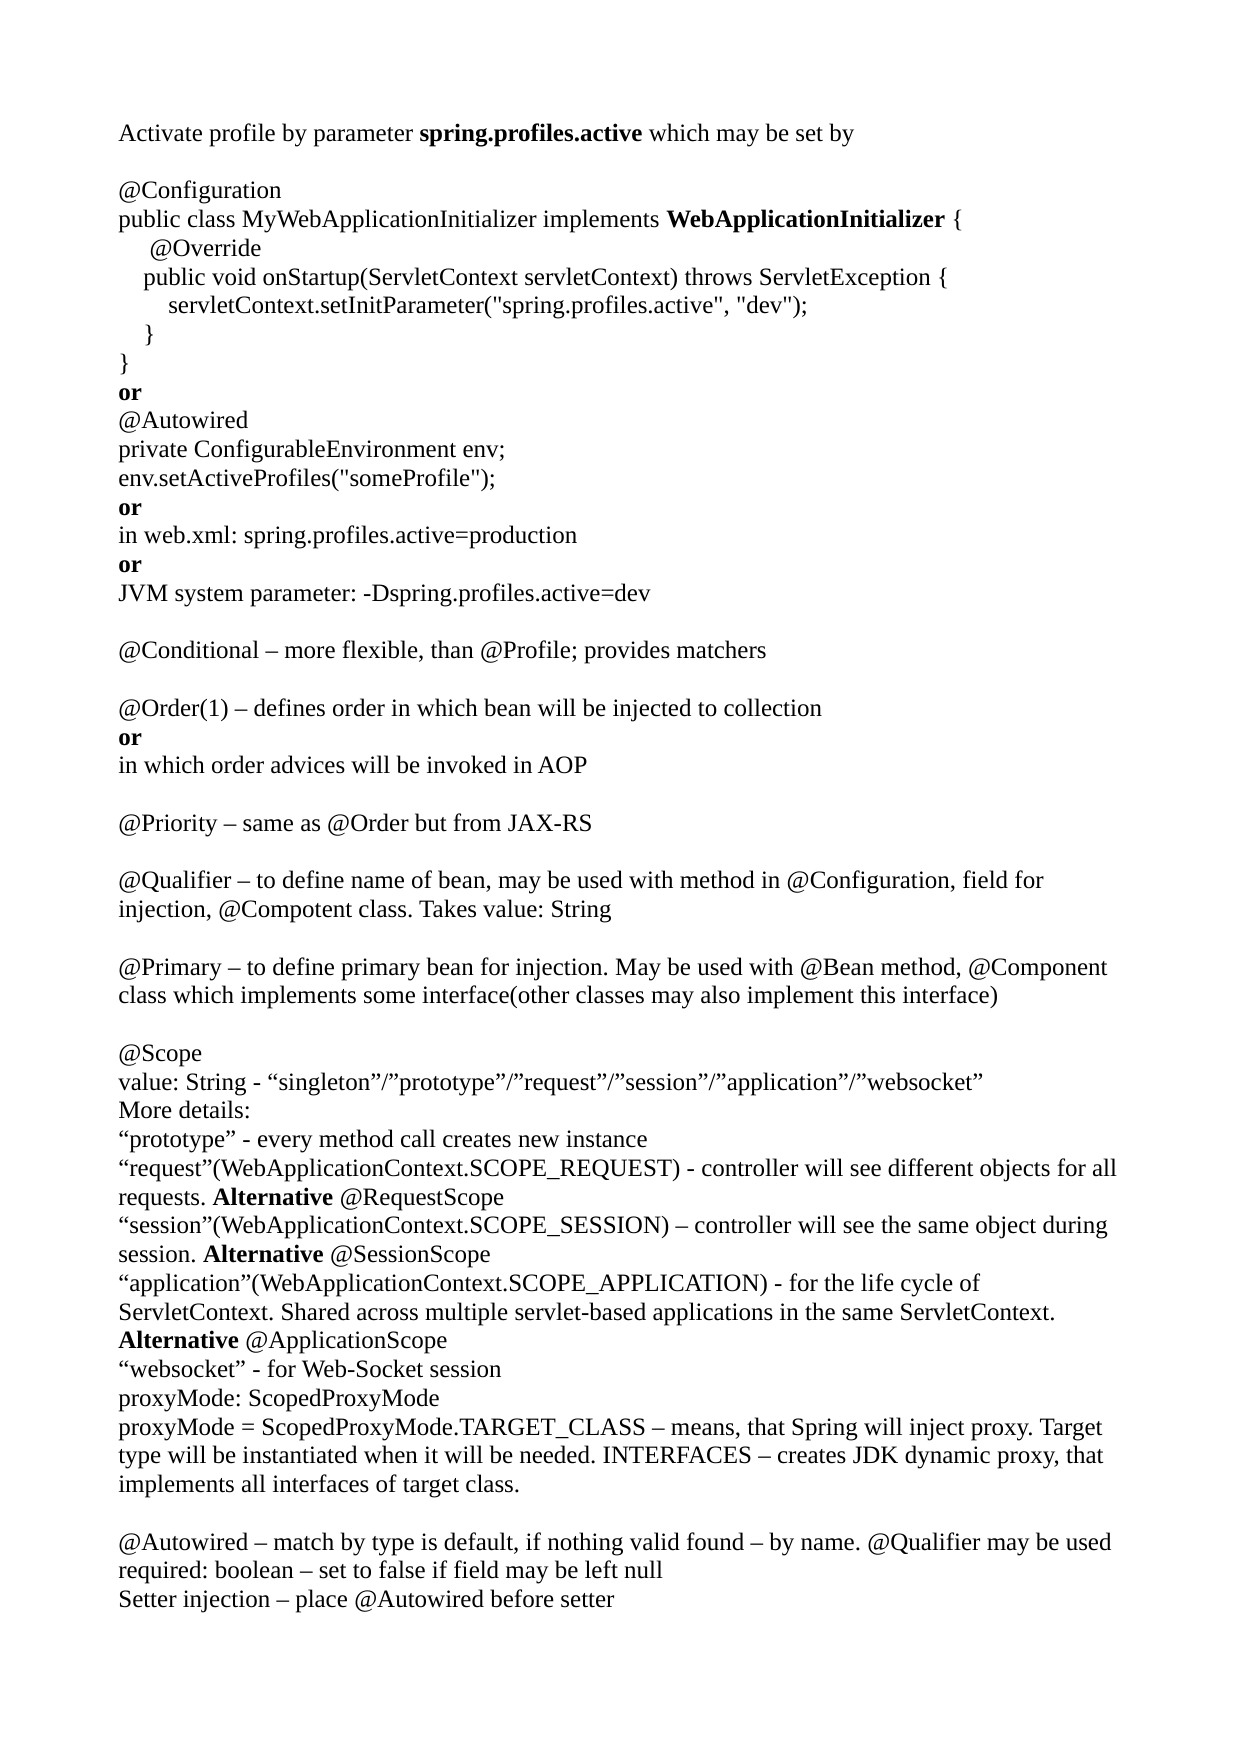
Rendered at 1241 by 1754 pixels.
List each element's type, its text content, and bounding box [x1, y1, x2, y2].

text @Priority – same as @Order but from JAX-RS [118, 808, 1122, 837]
text “session”(WebApplicationContext.SCOPE_SESSION) – controller will see the same object during session. Alternative @SessionScope [118, 1211, 1122, 1268]
text @Scope [118, 1038, 1122, 1067]
text @Configuration public class MyWebApplicationInitializer implements WebApplicationInitializer { @Override public void onStartup(ServletContext servletContext) throws ServletException { servletContext.setInitParameter("spring.profiles.active", "dev"); } } [118, 176, 1122, 377]
text @Qualifier – to define name of bean, may be used with method in @Configuration, field for injection, @Compotent class. Takes value: String [118, 866, 1122, 923]
text Setter injection – place @Autowired before setter [118, 1584, 1122, 1613]
text @Autowired – match by type is default, if nothing valid found – by name. @Qualifier may be used [118, 1527, 1122, 1556]
text in which order advices will be invoked in AOP [118, 751, 1122, 779]
text @Order(1) – defines order in which bean will be injected to collection [118, 693, 1122, 722]
text or [118, 722, 1122, 751]
text JVM system parameter: -Dspring.profiles.active=dev [118, 578, 1122, 607]
text “application”(WebApplicationContext.SCOPE_APPLICATION) - for the life cycle of ServletContext. Shared across multiple servlet-based applications in the same ServletContext. Alternative @ApplicationScope [118, 1268, 1122, 1354]
text @Autowired private ConfigurableEnvironment env; env.setActiveProfiles("someProfile"); [118, 406, 1122, 492]
text @Primary – to define primary bean for injection. May be used with @Bean method, @Component class which implements some interface(other classes may also implement this interface) [118, 952, 1122, 1009]
text “websocket” - for Web-Socket session [118, 1354, 1122, 1383]
text “prototype” - every method call creates new instance [118, 1124, 1122, 1153]
text proxyMode: ScopedProxyMode [118, 1383, 1122, 1412]
text “request”(WebApplicationContext.SCOPE_REQUEST) - controller will see different objects for all requests. Alternative @RequestScope [118, 1153, 1122, 1211]
text or [118, 549, 1122, 578]
text required: boolean – set to false if field may be left null [118, 1556, 1122, 1584]
text proxyMode = ScopedProxyMode.TARGET_CLASS – means, that Spring will inject proxy. Target type will be instantiated when it will be needed. INTERFACES – creates JDK dynamic proxy, that implements all interfaces of target class. [118, 1412, 1122, 1498]
text value: String - “singleton”/”prototype”/”request”/”session”/”application”/”websocket” [118, 1067, 1122, 1096]
text or [118, 377, 1122, 406]
text @Conditional – more flexible, than @Profile; provides matchers [118, 636, 1122, 693]
text in web.xml: spring.profiles.active=production [118, 521, 1122, 549]
text Activate profile by parameter spring.profiles.active which may be set by [118, 118, 1122, 147]
text or [118, 492, 1122, 521]
text More details: [118, 1096, 1122, 1124]
